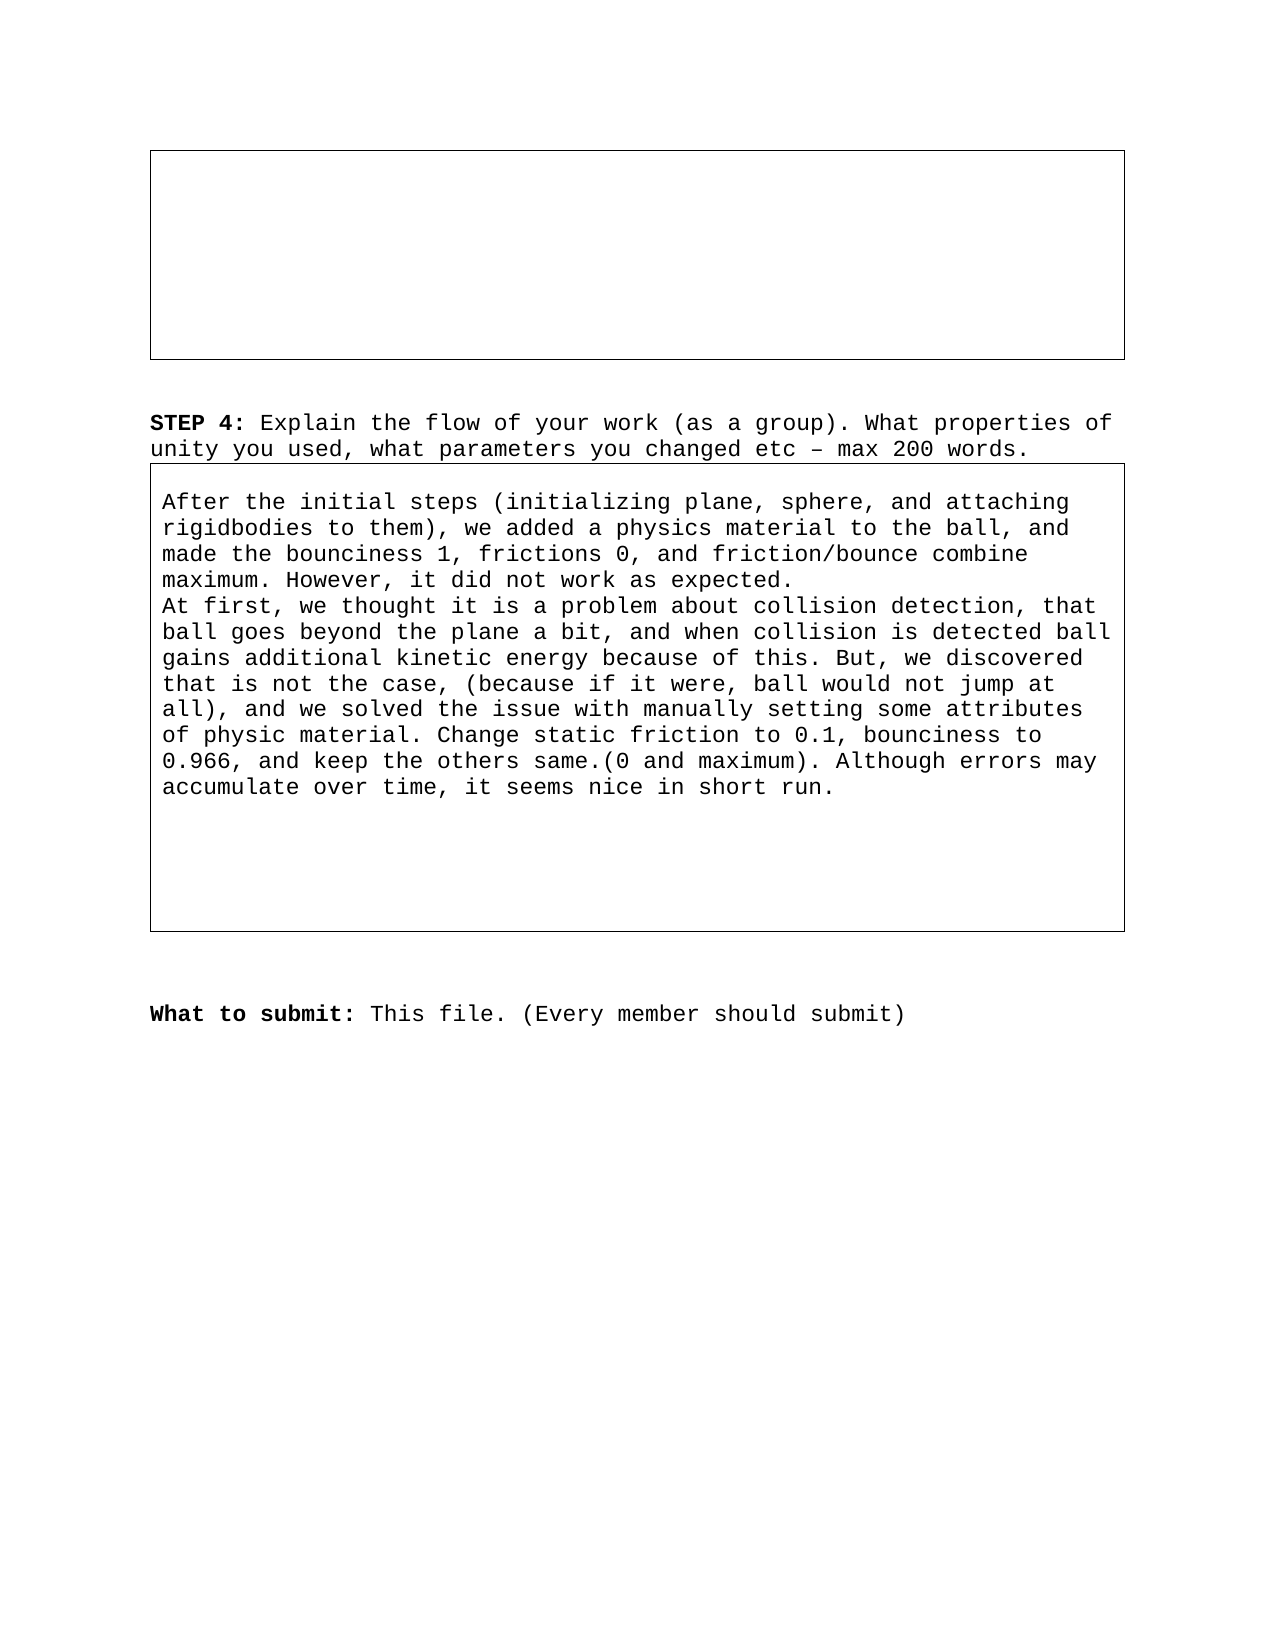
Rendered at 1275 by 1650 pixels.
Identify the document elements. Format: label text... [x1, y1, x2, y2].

text What to submit: This file. (Every member should submit) [150, 1003, 1125, 1029]
text STEP 4: Explain the flow of your work (as a group). What properties of unity you used, what parameters you changed etc – max 200 words. [150, 411, 1125, 463]
table_header After the initial steps (initializing plane, sphere, and attaching rigidbodies to them), we added a physics material to the ball, and made the bounciness 1, frictions 0, and friction/bounce combine maximum. However, it did not work as expected. At first, we thought it is a problem about collision detection, that ball goes beyond the plane a bit, and when collision is detected ball gains additional kinetic energy because of this. But, we discovered that is not the case, (because if it were, ball would not jump at all), and we solved the issue with manually setting some attributes of physic material. Change static friction to 0.1, bounciness to 0.966, and keep the others same.(0 and maximum). Although errors may accumulate over time, it seems nice in short run. [151, 464, 1124, 931]
table_header [151, 151, 1124, 358]
